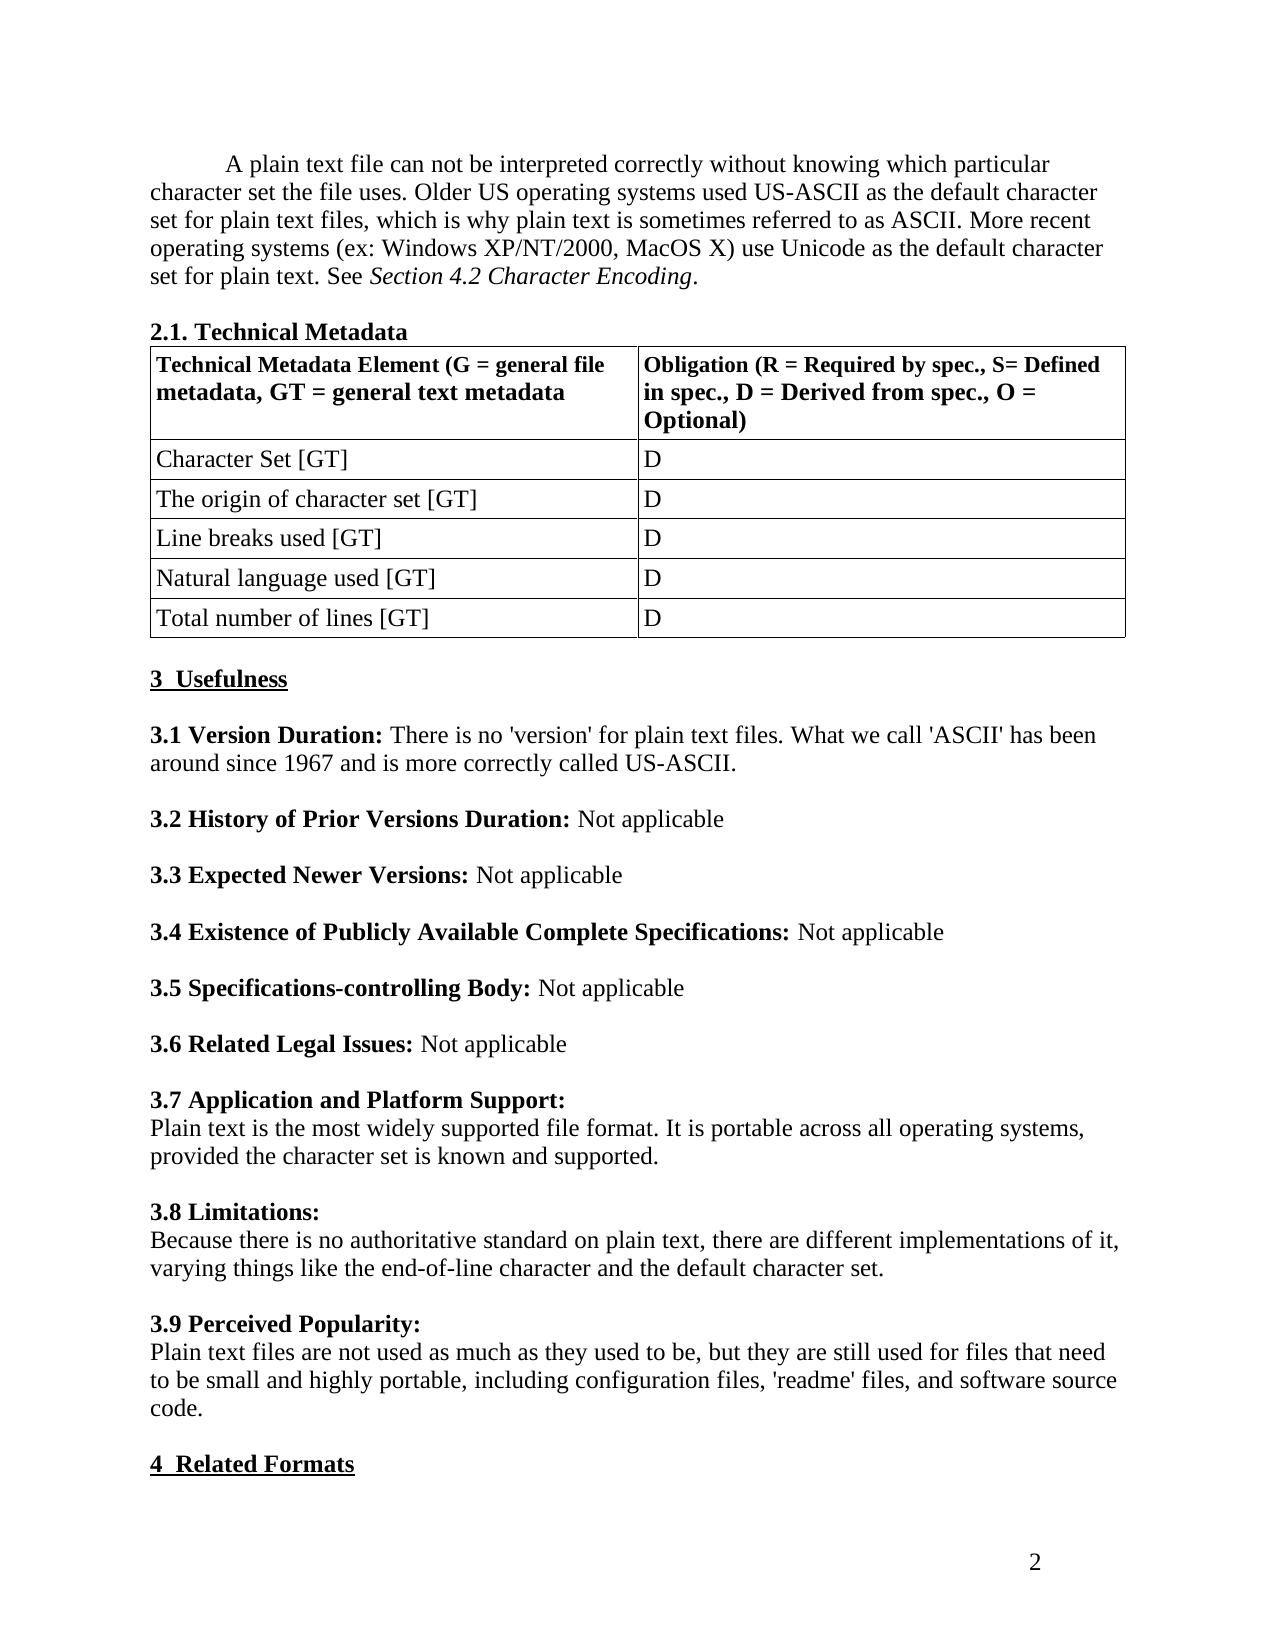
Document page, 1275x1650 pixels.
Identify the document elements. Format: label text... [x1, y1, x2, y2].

table_cell D [639, 519, 1125, 558]
table_cell The origin of character set [GT] [151, 480, 637, 518]
text 3.5 Specifications-controlling Body: Not applicable [150, 973, 1125, 1002]
text 3.7 Application and Platform Support: [150, 1086, 1125, 1114]
text 3.9 Perceived Popularity: [150, 1310, 1125, 1338]
text 3.1 Version Duration: There is no 'version' for plain text files. What we call 'ASCII' has been around since 1967 and is more correctly called US-ASCII. [150, 721, 1125, 777]
table_cell Character Set [GT] [151, 440, 637, 479]
list 4 Related Formats [150, 1450, 1125, 1478]
text Because there is no authoritative standard on plain text, there are different implementations of it, varying things like the end-of-line character and the default character set. [150, 1226, 1125, 1282]
text Plain text files are not used as much as they used to be, but they are still used for files that need to be small and highly portable, including configuration files, 'readme' files, and software source code. [150, 1338, 1125, 1422]
text 3.6 Related Legal Issues: Not applicable [150, 1029, 1125, 1058]
table_cell D [639, 599, 1125, 637]
table_header Obligation (R = Required by spec., S= Defined in spec., D = Derived from spec., O = Optional) [639, 347, 1125, 439]
text 3.8 Limitations: [150, 1198, 1125, 1226]
text 3.4 Existence of Publicly Available Complete Specifications: Not applicable [150, 917, 1125, 946]
table_cell D [639, 480, 1125, 518]
text 2.1. Technical Metadata [150, 318, 1125, 346]
table_header Technical Metadata Element (G = general file metadata, GT = general text metadata [151, 347, 637, 439]
text Plain text is the most widely supported file format. It is portable across all operating systems, provided the character set is known and supported. [150, 1114, 1125, 1170]
table_cell Total number of lines [GT] [151, 599, 637, 637]
table_cell Line breaks used [GT] [151, 519, 637, 558]
text A plain text file can not be interpreted correctly without knowing which particular character set the file uses. Older US operating systems used US-ASCII as the default character set for plain text files, which is why plain text is sometimes referred to as ASCII. More recent operating systems (ex: Windows XP/NT/2000, MacOS X) use Unicode as the default character set for plain text. See Section 4.2 Character Encoding. [150, 150, 1125, 290]
text 3.2 History of Prior Versions Duration: Not applicable [150, 805, 1125, 833]
table_cell D [639, 440, 1125, 479]
text 3.3 Expected Newer Versions: Not applicable [150, 861, 1125, 889]
subtitle 3 Usefulness [150, 665, 1125, 693]
table_cell Natural language used [GT] [151, 559, 637, 598]
table_cell D [639, 559, 1125, 598]
